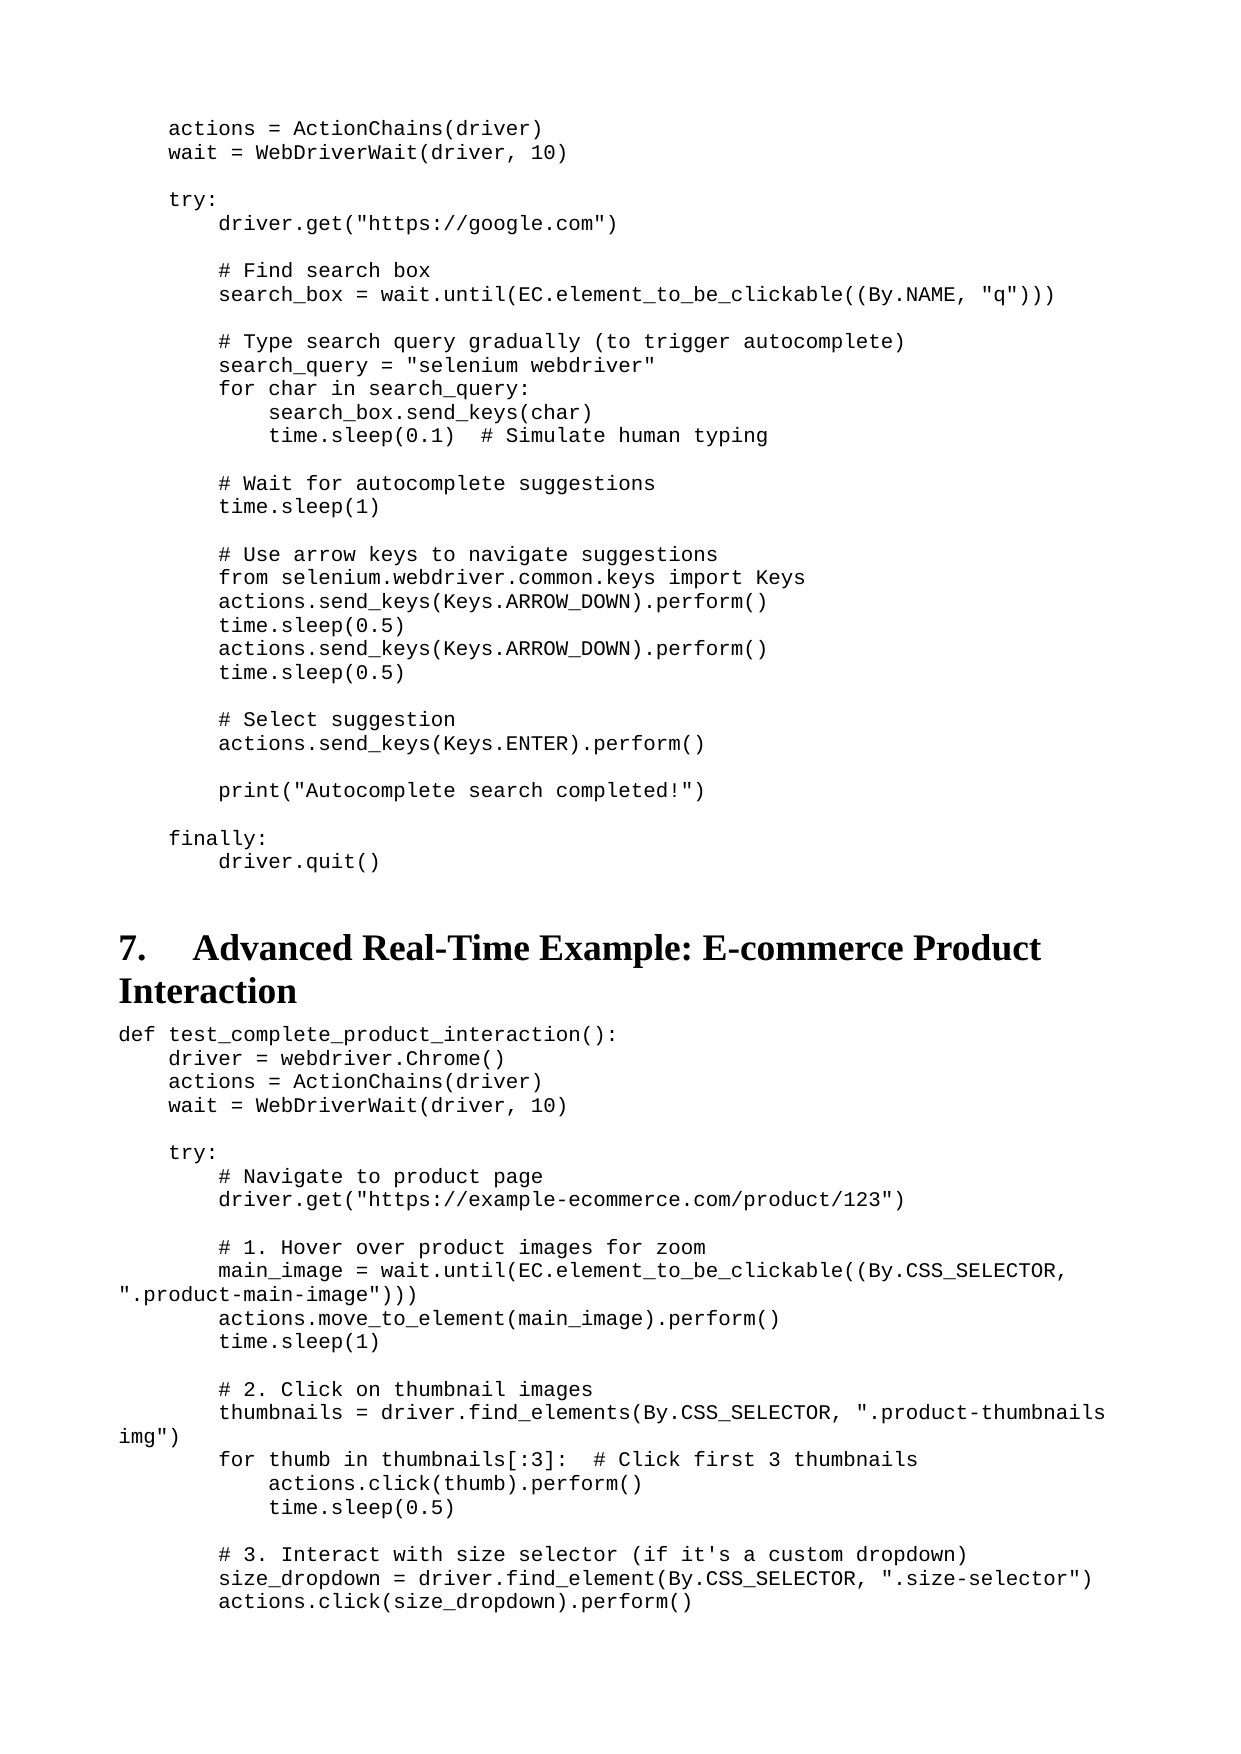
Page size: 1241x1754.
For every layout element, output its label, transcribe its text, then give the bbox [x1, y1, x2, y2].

text actions.move_to_element(main_image).perform() [118, 1308, 1122, 1331]
text try: [118, 189, 1122, 213]
text driver.get("https://example-ecommerce.com/product/123") [118, 1189, 1122, 1213]
text search_box.send_keys(char) [118, 402, 1122, 426]
text wait = WebDriverWait(driver, 10) [118, 1095, 1122, 1118]
text search_box = wait.until(EC.element_to_be_clickable((By.NAME, "q"))) [118, 284, 1122, 307]
text time.sleep(0.5) [118, 1497, 1122, 1520]
text actions.send_keys(Keys.ENTER).perform() [118, 733, 1122, 757]
text # 2. Click on thumbnail images [118, 1378, 1122, 1402]
text # Wait for autocomplete suggestions [118, 473, 1122, 496]
text for thumb in thumbnails[:3]: # Click first 3 thumbnails [118, 1449, 1122, 1473]
text main_image = wait.until(EC.element_to_be_clickable((By.CSS_SELECTOR, ".product-main-image"))) [118, 1260, 1122, 1308]
text # Navigate to product page [118, 1166, 1122, 1189]
text time.sleep(0.1) # Simulate human typing [118, 426, 1122, 449]
text actions = ActionChains(driver) [118, 1071, 1122, 1095]
text print("Autocomplete search completed!") [118, 780, 1122, 804]
text def test_complete_product_interaction(): [118, 1024, 1122, 1047]
text time.sleep(0.5) [118, 615, 1122, 638]
text finally: [118, 827, 1122, 851]
text thumbnails = driver.find_elements(By.CSS_SELECTOR, ".product-thumbnails img") [118, 1402, 1122, 1449]
text # Type search query gradually (to trigger autocomplete) [118, 331, 1122, 354]
text size_dropdown = driver.find_element(By.CSS_SELECTOR, ".size-selector") [118, 1568, 1122, 1591]
text driver = webdriver.Chrome() [118, 1047, 1122, 1071]
text actions.click(thumb).perform() [118, 1473, 1122, 1497]
text # Select suggestion [118, 709, 1122, 733]
text # Find search box [118, 260, 1122, 284]
text time.sleep(1) [118, 1331, 1122, 1355]
text actions.send_keys(Keys.ARROW_DOWN).perform() [118, 638, 1122, 662]
text # 1. Hover over product images for zoom [118, 1237, 1122, 1260]
text from selenium.webdriver.common.keys import Keys [118, 567, 1122, 591]
text try: [118, 1142, 1122, 1166]
text # 3. Interact with size selector (if it's a custom dropdown) [118, 1544, 1122, 1568]
text actions.click(size_dropdown).perform() [118, 1591, 1122, 1615]
text time.sleep(1) [118, 496, 1122, 520]
text actions = ActionChains(driver) [118, 118, 1122, 142]
text for char in search_query: [118, 378, 1122, 402]
text # Use arrow keys to navigate suggestions [118, 544, 1122, 567]
text time.sleep(0.5) [118, 662, 1122, 686]
text driver.quit() [118, 851, 1122, 875]
subtitle 7. 🎯 Advanced Real-Time Example: E-commerce Product Interaction [118, 925, 1122, 1011]
text search_query = "selenium webdriver" [118, 354, 1122, 378]
text actions.send_keys(Keys.ARROW_DOWN).perform() [118, 591, 1122, 615]
text driver.get("https://google.com") [118, 213, 1122, 236]
text wait = WebDriverWait(driver, 10) [118, 142, 1122, 165]
